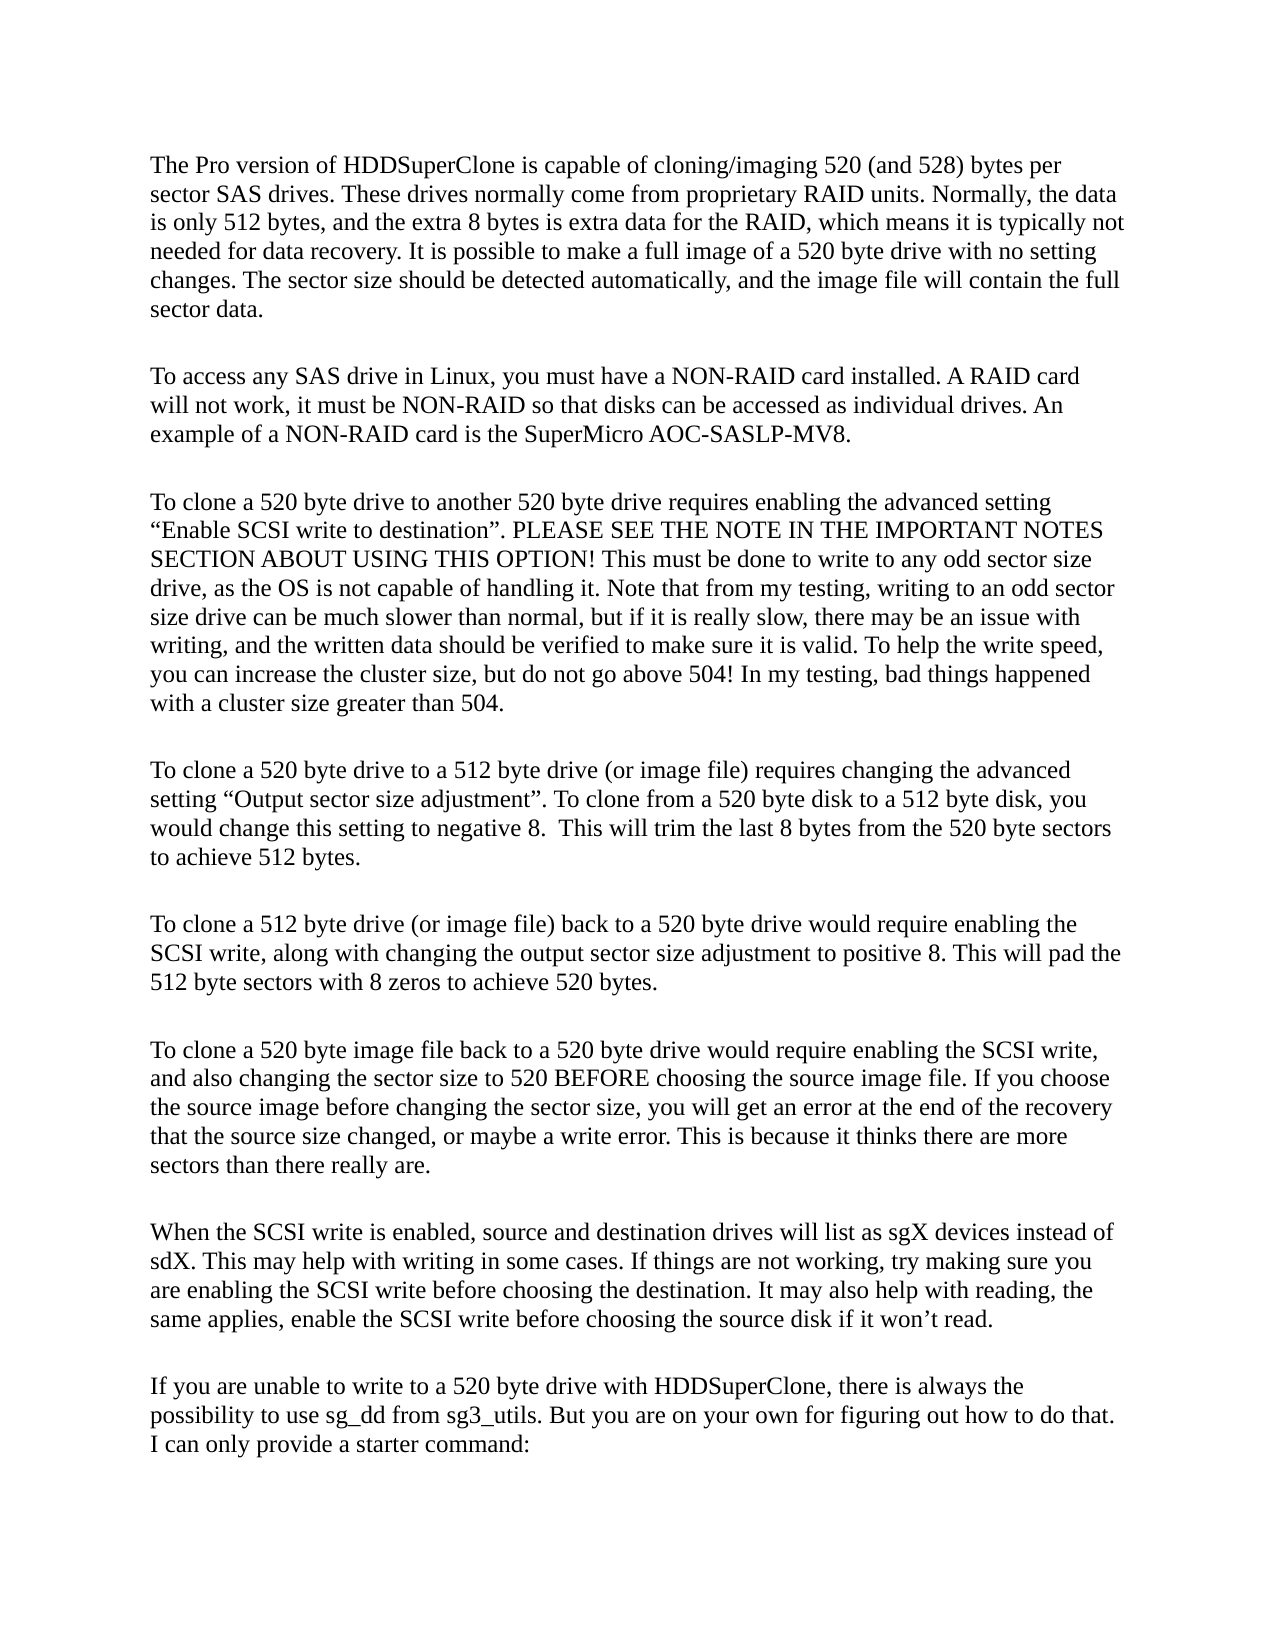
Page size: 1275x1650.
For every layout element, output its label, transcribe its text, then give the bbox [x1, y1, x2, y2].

text When the SCSI write is enabled, source and destination drives will list as sgX devices instead of sdX. This may help with writing in some cases. If things are not working, try making sure you are enabling the SCSI write before choosing the destination. It may also help with reading, the same applies, enable the SCSI write before choosing the source disk if it won’t read. [150, 1217, 1125, 1332]
text If you are unable to write to a 520 byte drive with HDDSuperClone, there is always the possibility to use sg_dd from sg3_utils. But you are on your own for figuring out how to do that. I can only provide a starter command: [150, 1371, 1125, 1458]
text To clone a 520 byte drive to another 520 byte drive requires enabling the advanced setting “Enable SCSI write to destination”. PLEASE SEE THE NOTE IN THE IMPORTANT NOTES SECTION ABOUT USING THIS OPTION! This must be done to write to any odd sector size drive, as the OS is not capable of handling it. Note that from my testing, writing to an odd sector size drive can be much slower than normal, but if it is really slow, there may be an issue with writing, and the written data should be verified to make sure it is valid. To help the write speed, you can increase the cluster size, but do not go above 504! In my testing, bad things happened with a cluster size greater than 504. [150, 487, 1125, 717]
text To access any SAS drive in Linux, you must have a NON-RAID card installed. A RAID card will not work, it must be NON-RAID so that disks can be accessed as individual drives. An example of a NON-RAID card is the SuperMicro AOC-SASLP-MV8. [150, 361, 1125, 448]
text To clone a 520 byte image file back to a 520 byte drive would require enabling the SCSI write, and also changing the sector size to 520 BEFORE choosing the source image file. If you choose the source image before changing the sector size, you will get an error at the end of the recovery that the source size changed, or maybe a write error. This is because it thinks there are more sectors than there really are. [150, 1035, 1125, 1178]
text To clone a 512 byte drive (or image file) back to a 520 byte drive would require enabling the SCSI write, along with changing the output sector size adjustment to positive 8. This will pad the 512 byte sectors with 8 zeros to achieve 520 bytes. [150, 909, 1125, 996]
text To clone a 520 byte drive to a 512 byte drive (or image file) requires changing the advanced setting “Output sector size adjustment”. To clone from a 520 byte disk to a 512 byte disk, you would change this setting to negative 8. This will trim the last 8 bytes from the 520 byte sectors to achieve 512 bytes. [150, 756, 1125, 871]
text The Pro version of HDDSuperClone is capable of cloning/imaging 520 (and 528) bytes per sector SAS drives. These drives normally come from proprietary RAID units. Normally, the data is only 512 bytes, and the extra 8 bytes is extra data for the RAID, which means it is typically not needed for data recovery. It is possible to make a full image of a 520 byte drive with no setting changes. The sector size should be detected automatically, and the image file will contain the full sector data. [150, 150, 1125, 322]
